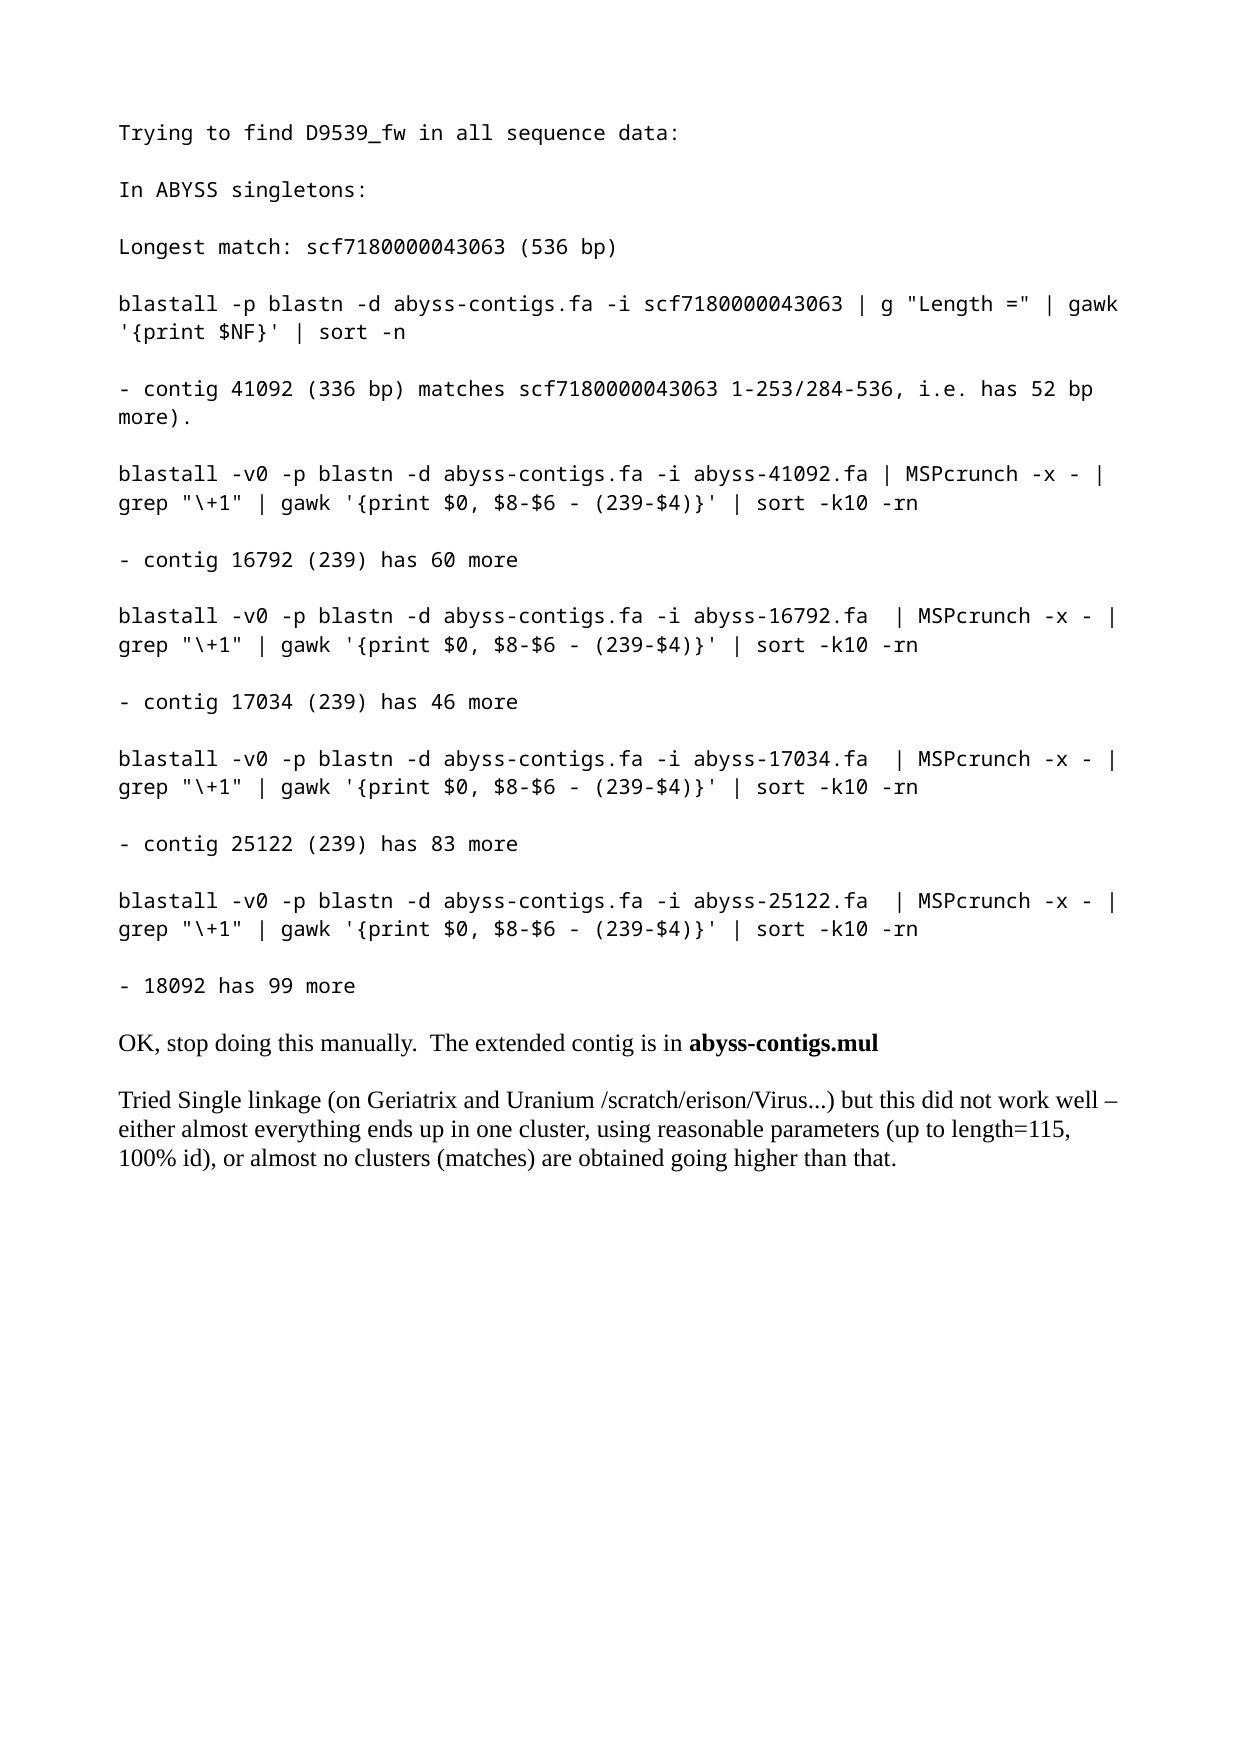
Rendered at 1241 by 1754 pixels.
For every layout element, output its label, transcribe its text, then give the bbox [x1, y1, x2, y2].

text blastall -v0 -p blastn -d abyss-contigs.fa -i abyss-16792.fa | MSPcrunch -x - | grep "\+1" | gawk '{print $0, $8-$6 - (239-$4)}' | sort -k10 -rn [118, 602, 1122, 658]
text blastall -p blastn -d abyss-contigs.fa -i scf7180000043063 | g "Length =" | gawk '{print $NF}' | sort -n [118, 289, 1122, 346]
text - contig 25122 (239) has 83 more [118, 829, 1122, 857]
text - contig 16792 (239) has 60 more [118, 545, 1122, 573]
text - contig 41092 (336 bp) matches scf7180000043063 1-253/284-536, i.e. has 52 bp more). [118, 374, 1122, 431]
text blastall -v0 -p blastn -d abyss-contigs.fa -i abyss-17034.fa | MSPcrunch -x - | grep "\+1" | gawk '{print $0, $8-$6 - (239-$4)}' | sort -k10 -rn [118, 744, 1122, 801]
text - 18092 has 99 more [118, 971, 1122, 1000]
text Tried Single linkage (on Geriatrix and Uranium /scratch/erison/Virus...) but this did not work well – either almost everything ends up in one cluster, using reasonable parameters (up to length=115, 100% id), or almost no clusters (matches) are obtained going higher than that. [118, 1086, 1122, 1172]
text blastall -v0 -p blastn -d abyss-contigs.fa -i abyss-41092.fa | MSPcrunch -x - | grep "\+1" | gawk '{print $0, $8-$6 - (239-$4)}' | sort -k10 -rn [118, 459, 1122, 516]
text OK, stop doing this manually. The extended contig is in abyss-contigs.mul [118, 1028, 1122, 1057]
text blastall -v0 -p blastn -d abyss-contigs.fa -i abyss-25122.fa | MSPcrunch -x - | grep "\+1" | gawk '{print $0, $8-$6 - (239-$4)}' | sort -k10 -rn [118, 886, 1122, 943]
text - contig 17034 (239) has 46 more [118, 687, 1122, 715]
text Trying to find D9539_fw in all sequence data: [118, 118, 1122, 147]
text Longest match: scf7180000043063 (536 bp) [118, 232, 1122, 260]
text In ABYSS singletons: [118, 175, 1122, 203]
